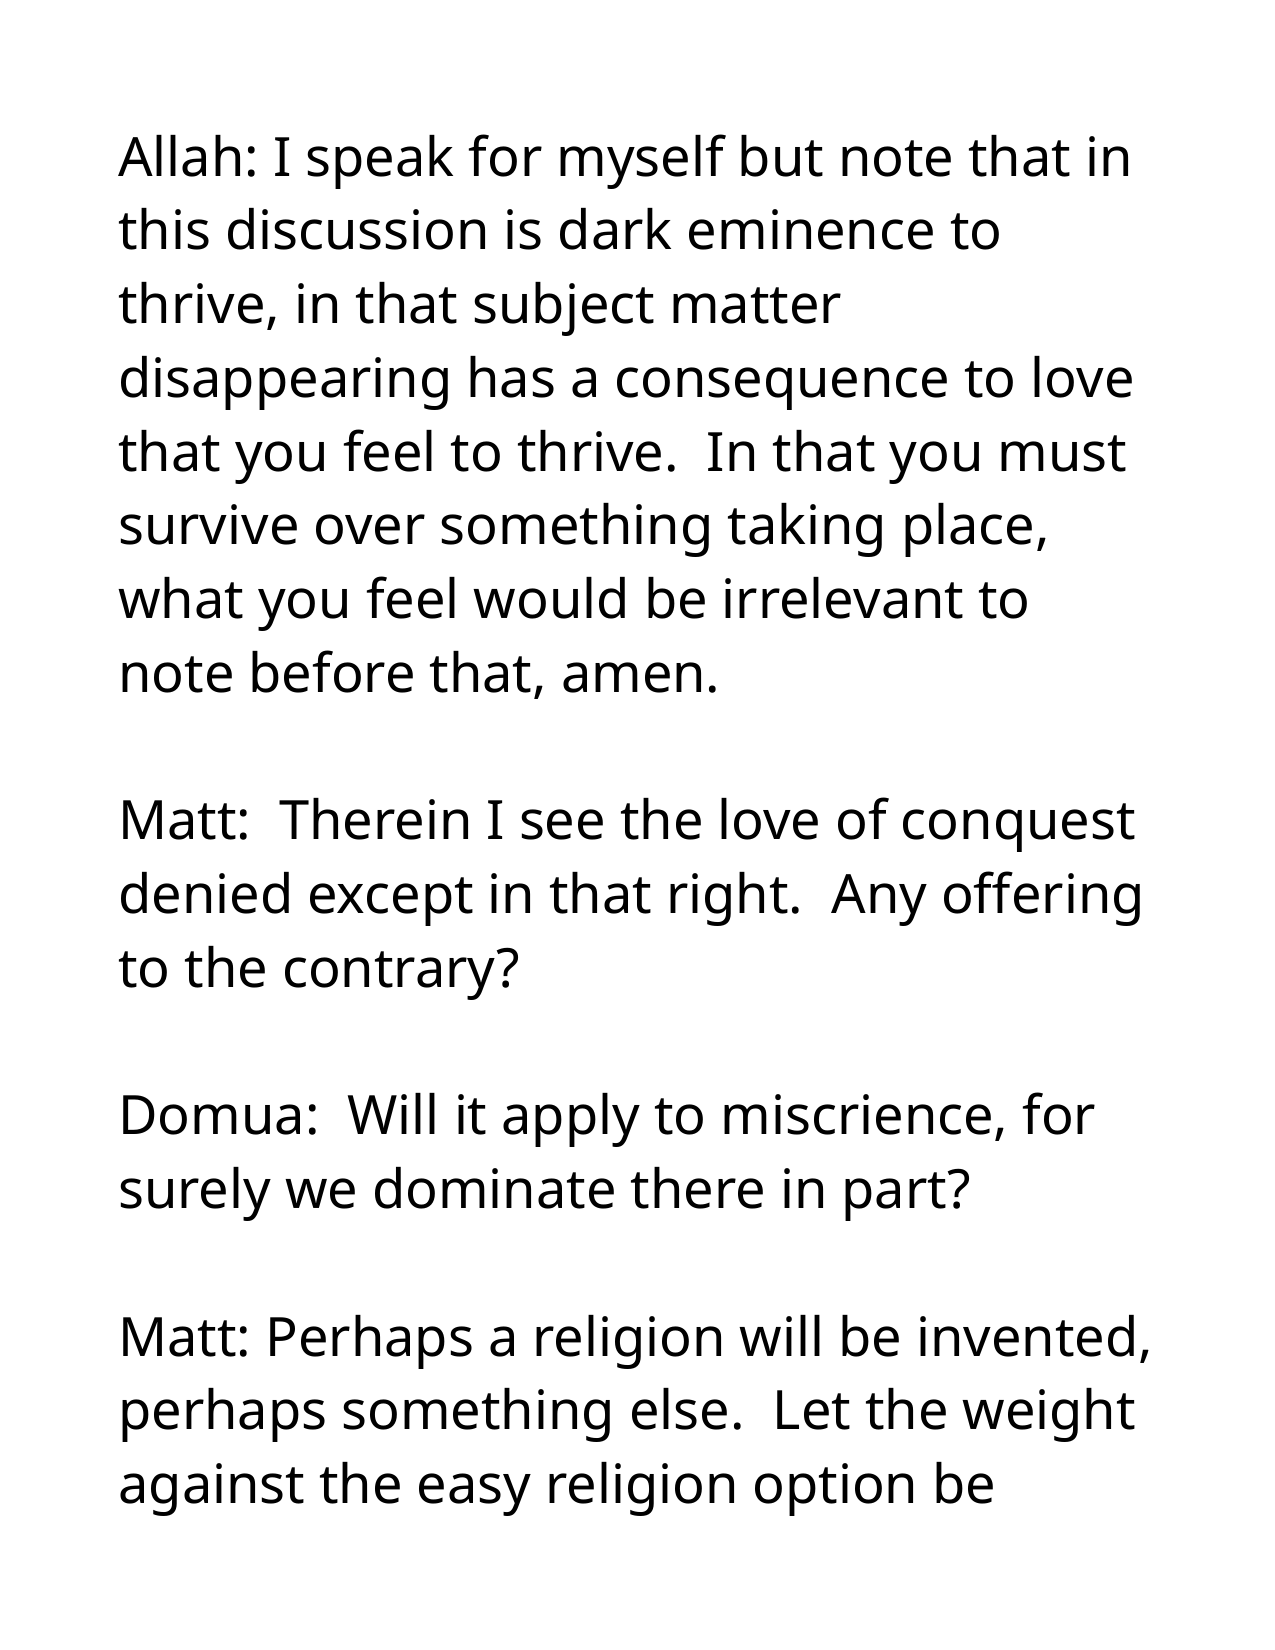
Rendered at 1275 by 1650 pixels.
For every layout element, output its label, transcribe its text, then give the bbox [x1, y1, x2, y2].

text Allah: I speak for myself but note that in this discussion is dark eminence to thrive, in that subject matter disappearing has a consequence to love that you feel to thrive. In that you must survive over something taking place, what you feel would be irrelevant to note before that, amen. [118, 118, 1157, 708]
text Matt: Perhaps a religion will be invented, perhaps something else. Let the weight against the easy religion option be [118, 1298, 1157, 1519]
text Matt: Therein I see the love of conquest denied except in that right. Any offering to the contrary? [118, 782, 1157, 1003]
text Domua: Will it apply to miscrience, for surely we dominate there in part? [118, 1077, 1157, 1224]
